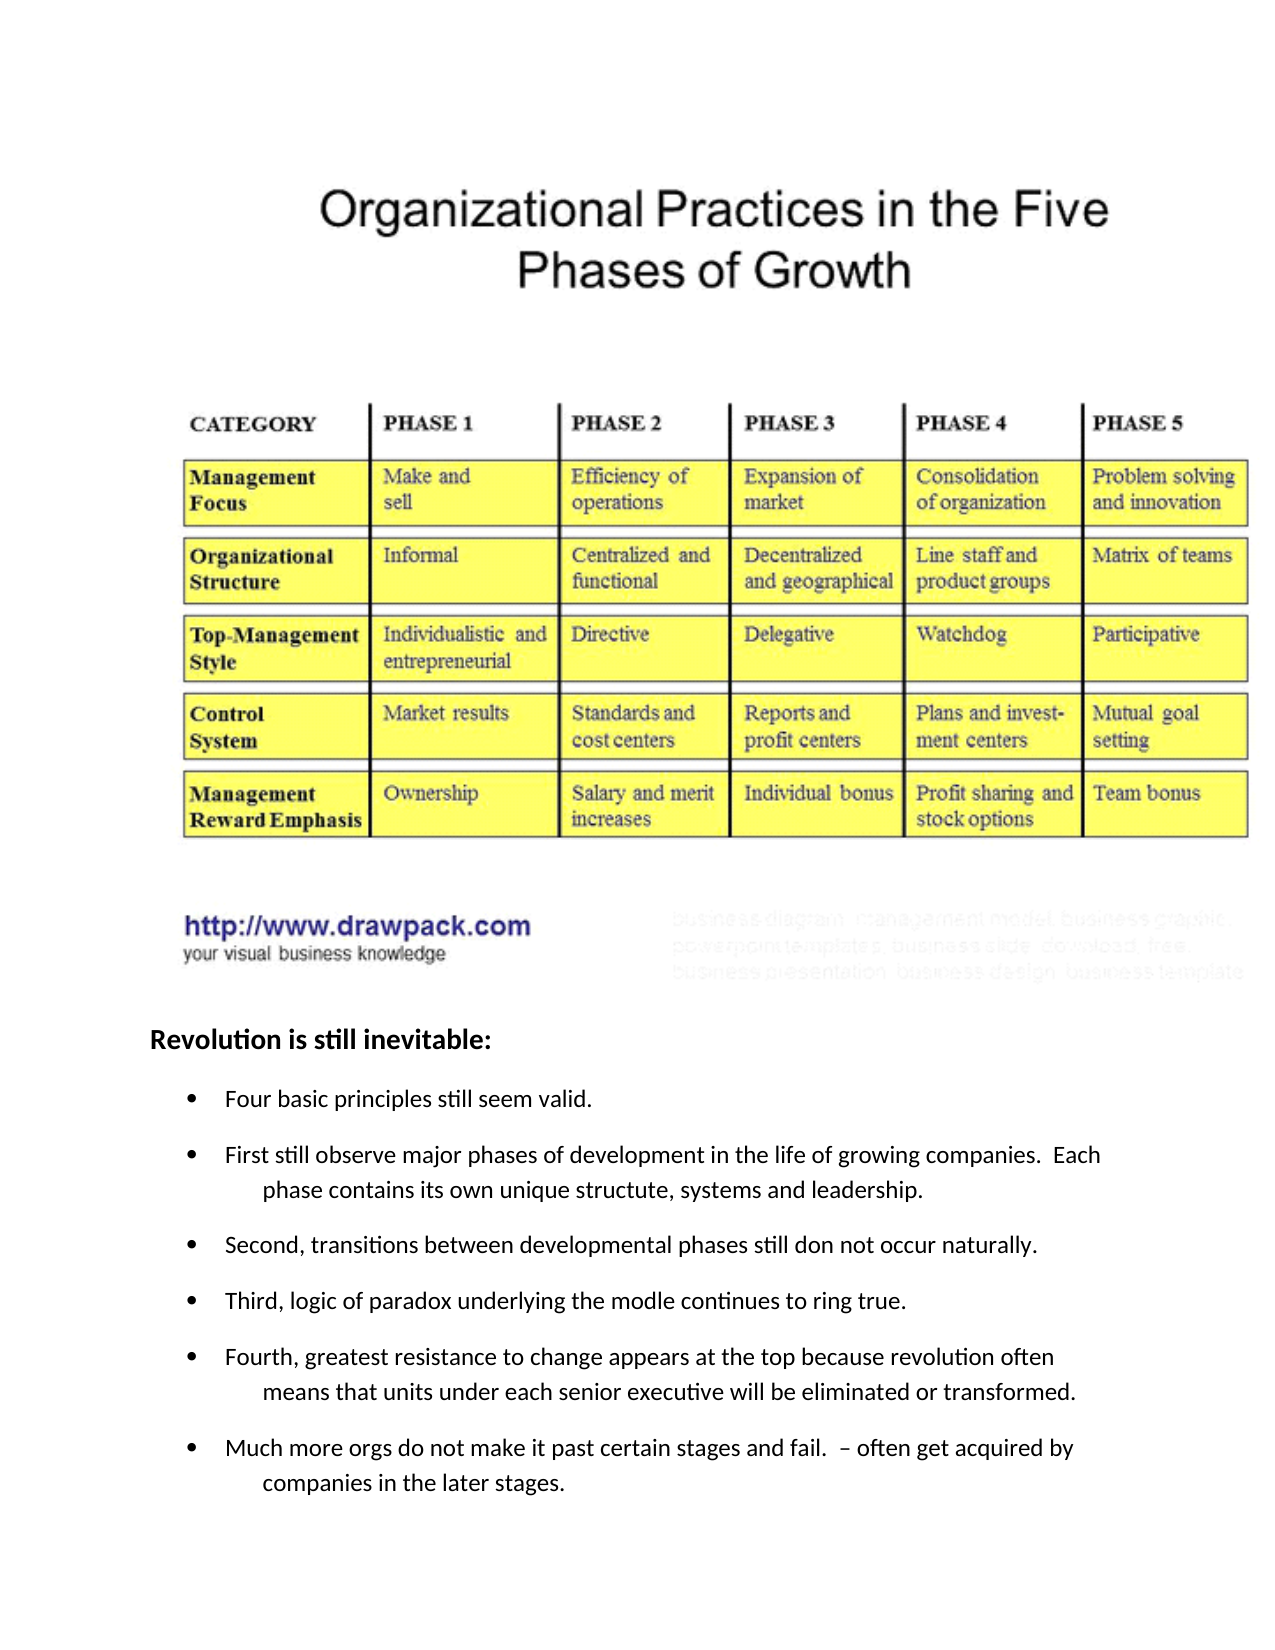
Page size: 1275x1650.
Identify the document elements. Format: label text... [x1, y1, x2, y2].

list Fourth, greatest resistance to change appears at the top because revolution often means that units under each senior executive will be eliminated or transformed. [187, 1341, 1125, 1407]
list Much more orgs do not make it past certain stages and fail. – often get acquired by companies in the later stages. [187, 1432, 1125, 1498]
list First still observe major phases of development in the life of growing companies. Each phase contains its own unique structute, systems and leadership. [187, 1139, 1125, 1204]
list Four basic principles still seem valid. [187, 1083, 1125, 1113]
text Revolution is still inevitable: [150, 1021, 1125, 1057]
list Third, logic of paradox underlying the modle continues to ring true. [187, 1286, 1125, 1316]
list Second, transitions between developmental phases still don not occur naturally. [187, 1230, 1125, 1260]
